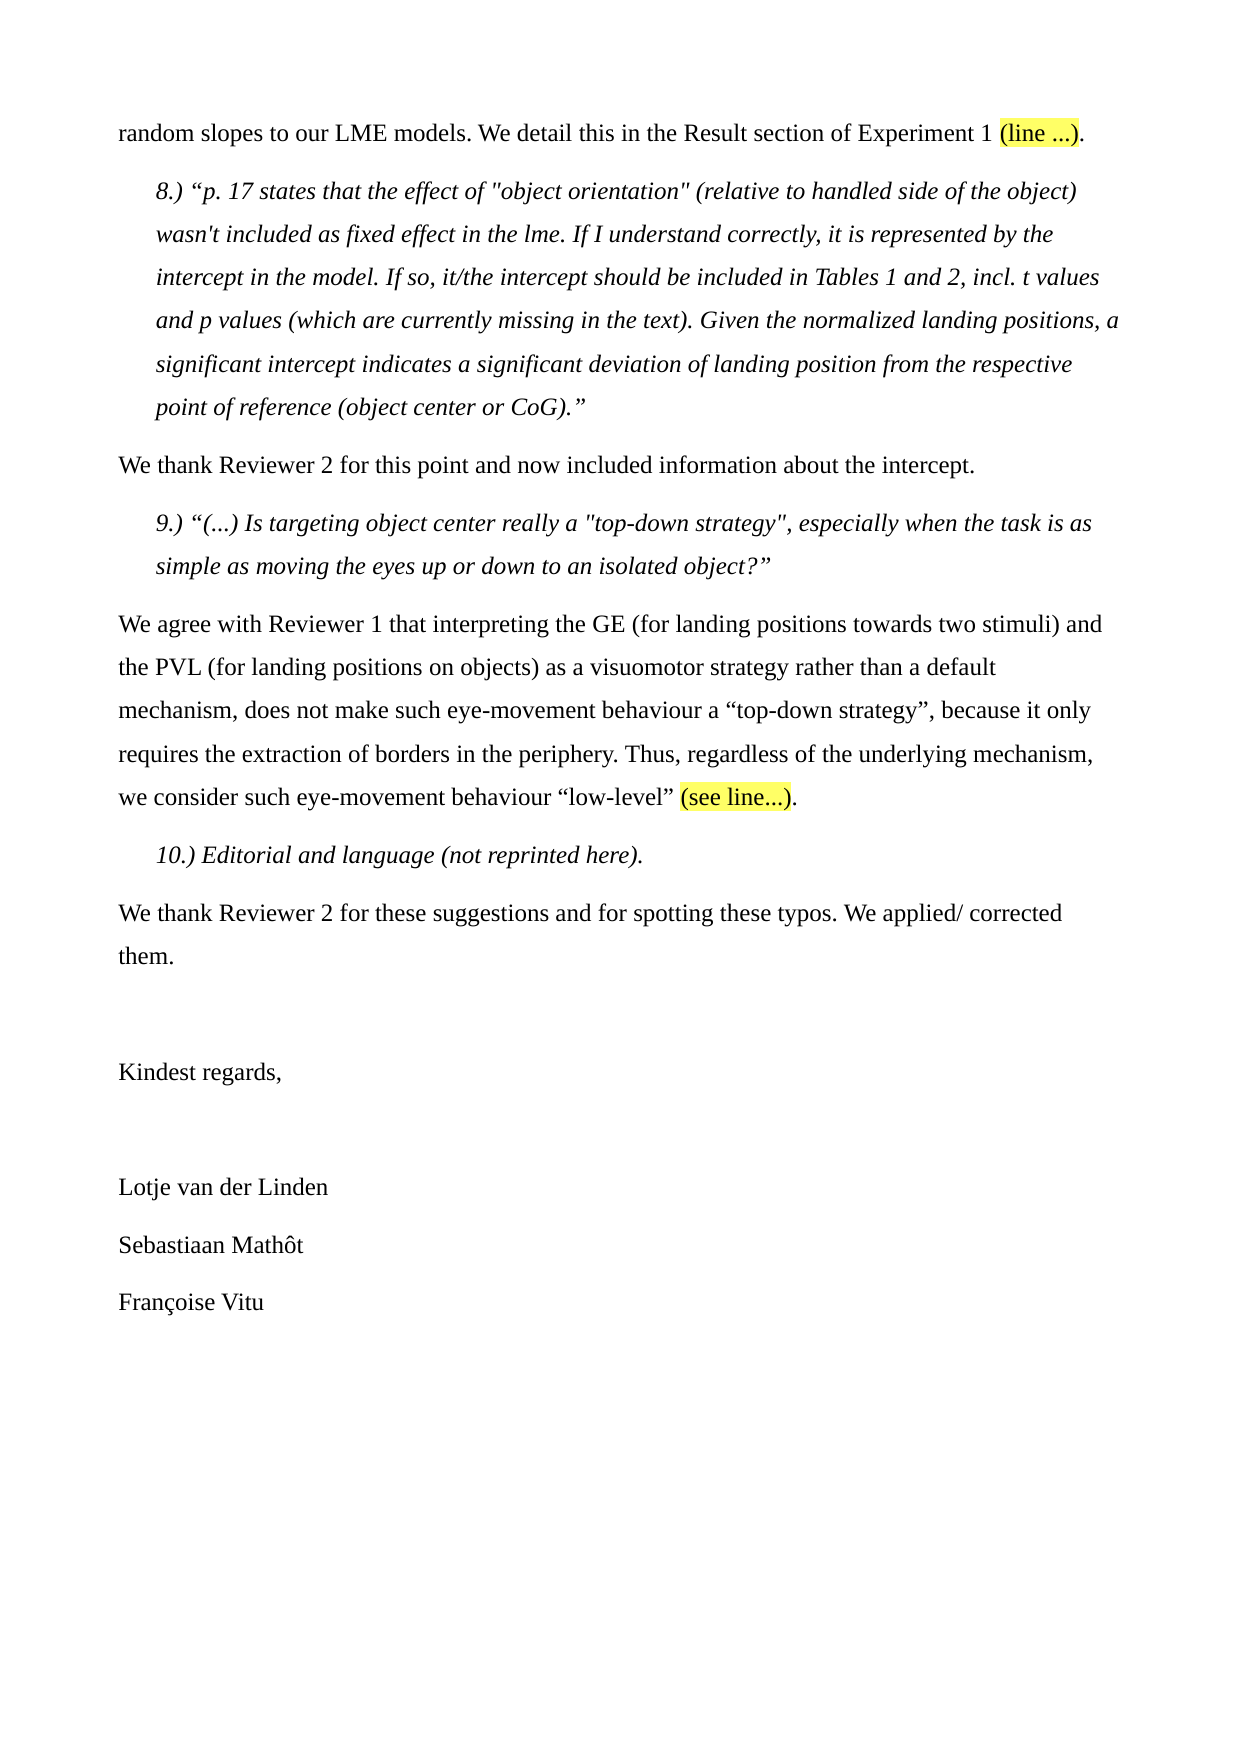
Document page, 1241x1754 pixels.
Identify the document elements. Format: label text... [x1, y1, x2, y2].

text 10.) Editorial and language (not reprinted here). [156, 840, 1122, 869]
text We thank Reviewer 2 for this point and now included information about the intercept. [118, 450, 1122, 479]
text Kindest regards, [118, 1057, 1122, 1085]
text We thank Reviewer 2 for these suggestions and for spotting these typos. We applied/ corrected them. [118, 898, 1122, 970]
text 9.) “(...) Is targeting object center really a "top-down strategy", especially when the task is as simple as moving the eyes up or down to an isolated object?” [156, 508, 1122, 580]
text 8.) “p. 17 states that the effect of "object orientation" (relative to handled side of the object) wasn't included as fixed effect in the lme. If I understand correctly, it is represented by the intercept in the model. If so, it/the intercept should be included in Tables 1 and 2, incl. t values and p values (which are currently missing in the text). Given the normalized landing positions, a significant intercept indicates a significant deviation of landing position from the respective point of reference (object center or CoG).” [156, 176, 1122, 421]
text We agree with Reviewer 1 that interpreting the GE (for landing positions towards two stimuli) and the PVL (for landing positions on objects) as a visuomotor strategy rather than a default mechanism, does not make such eye-movement behaviour a “top-down strategy”, because it only requires the extraction of borders in the periphery. Thus, regardless of the underlying mechanism, we consider such eye-movement behaviour “low-level” (see line...). [118, 609, 1122, 811]
text Lotje van der Linden [118, 1172, 1122, 1201]
text random slopes to our LME models. We detail this in the Result section of Experiment 1 (line ...). [118, 118, 1122, 147]
text Sebastiaan Mathôt [118, 1230, 1122, 1258]
text Françoise Vitu [118, 1287, 1122, 1316]
